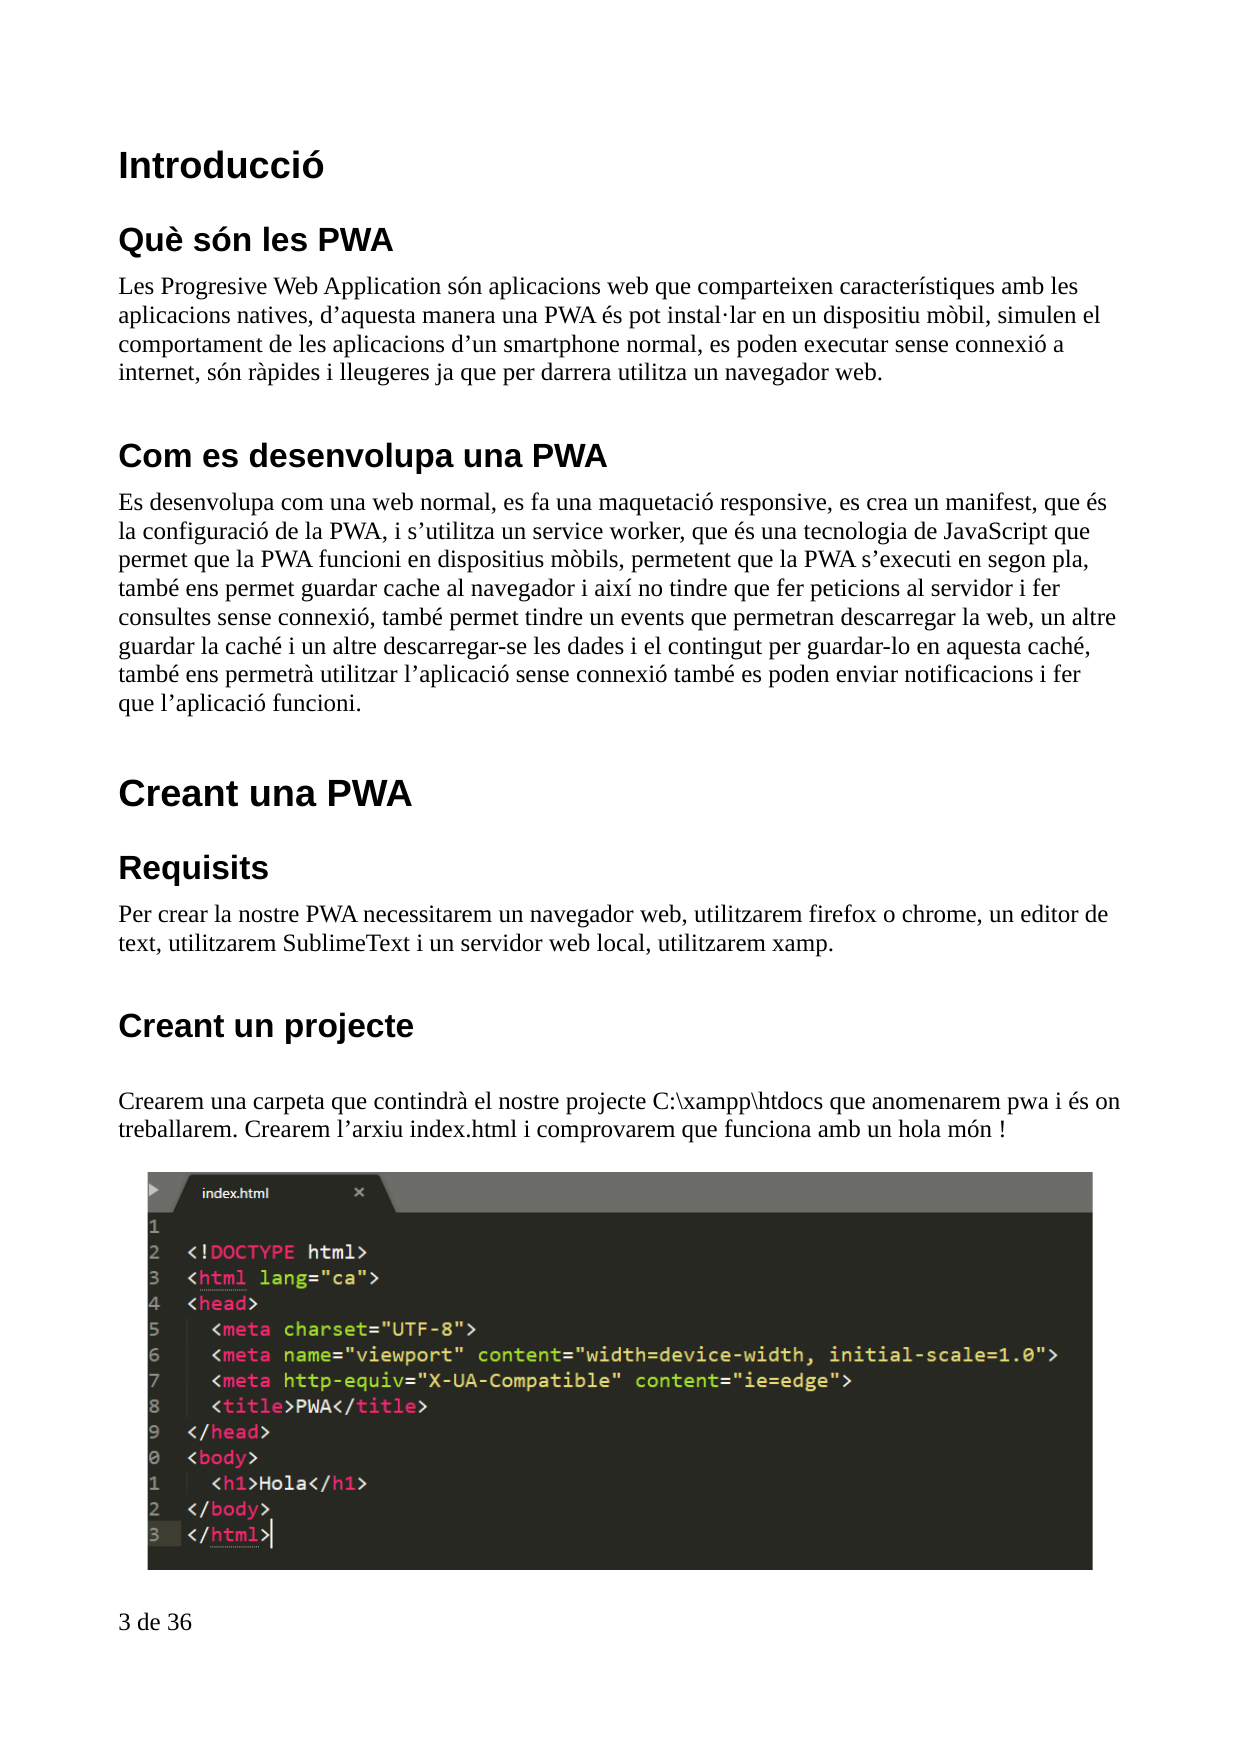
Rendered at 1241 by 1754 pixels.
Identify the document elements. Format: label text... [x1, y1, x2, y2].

subtitle Creant una PWA [118, 771, 1122, 814]
text Crearem una carpeta que contindrà el nostre projecte C:\xampp\htdocs que anomenarem pwa i és on treballarem. Crearem l’arxiu index.html i comprovarem que funciona amb un hola món ! [118, 1057, 1122, 1143]
subtitle Introducció [118, 143, 1122, 187]
text Les Progresive Web Application són aplicacions web que comparteixen característiques amb les aplicacions natives, d’aquesta manera una PWA és pot instal·lar en un dispositiu mòbil, simulen el comportament de les aplicacions d’un smartphone normal, es poden executar sense connexió a internet, són ràpides i lleugeres ja que per darrera utilitza un navegador web. [118, 271, 1122, 386]
text Per crear la nostre PWA necessitarem un navegador web, utilitzarem firefox o chrome, un editor de text, utilitzarem SublimeText i un servidor web local, utilitzarem xamp. [118, 899, 1122, 956]
picture [147, 1172, 1093, 1570]
text Es desenvolupa com una web normal, es fa una maquetació responsive, es crea un manifest, que és la configuració de la PWA, i s’utilitza un service worker, que és una tecnologia de JavaScript que permet que la PWA funcioni en dispositius mòbils, permetent que la PWA s’executi en segon pla, també ens permet guardar cache al navegador i així no tindre que fer peticions al servidor i fer consultes sense connexió, també permet tindre un events que permetran descarregar la web, un altre guardar la caché i un altre descarregar-se les dades i el contingut per guardar-lo en aquesta caché, també ens permetrà utilitzar l’aplicació sense connexió també es poden enviar notificacions i fer que l’aplicació funcioni. [118, 487, 1122, 717]
subtitle Creant un projecte [118, 1006, 1122, 1044]
subtitle Com es desenvolupa una PWA [118, 436, 1122, 474]
subtitle Requisits [118, 848, 1122, 886]
subtitle Què són les PWA [118, 220, 1122, 259]
